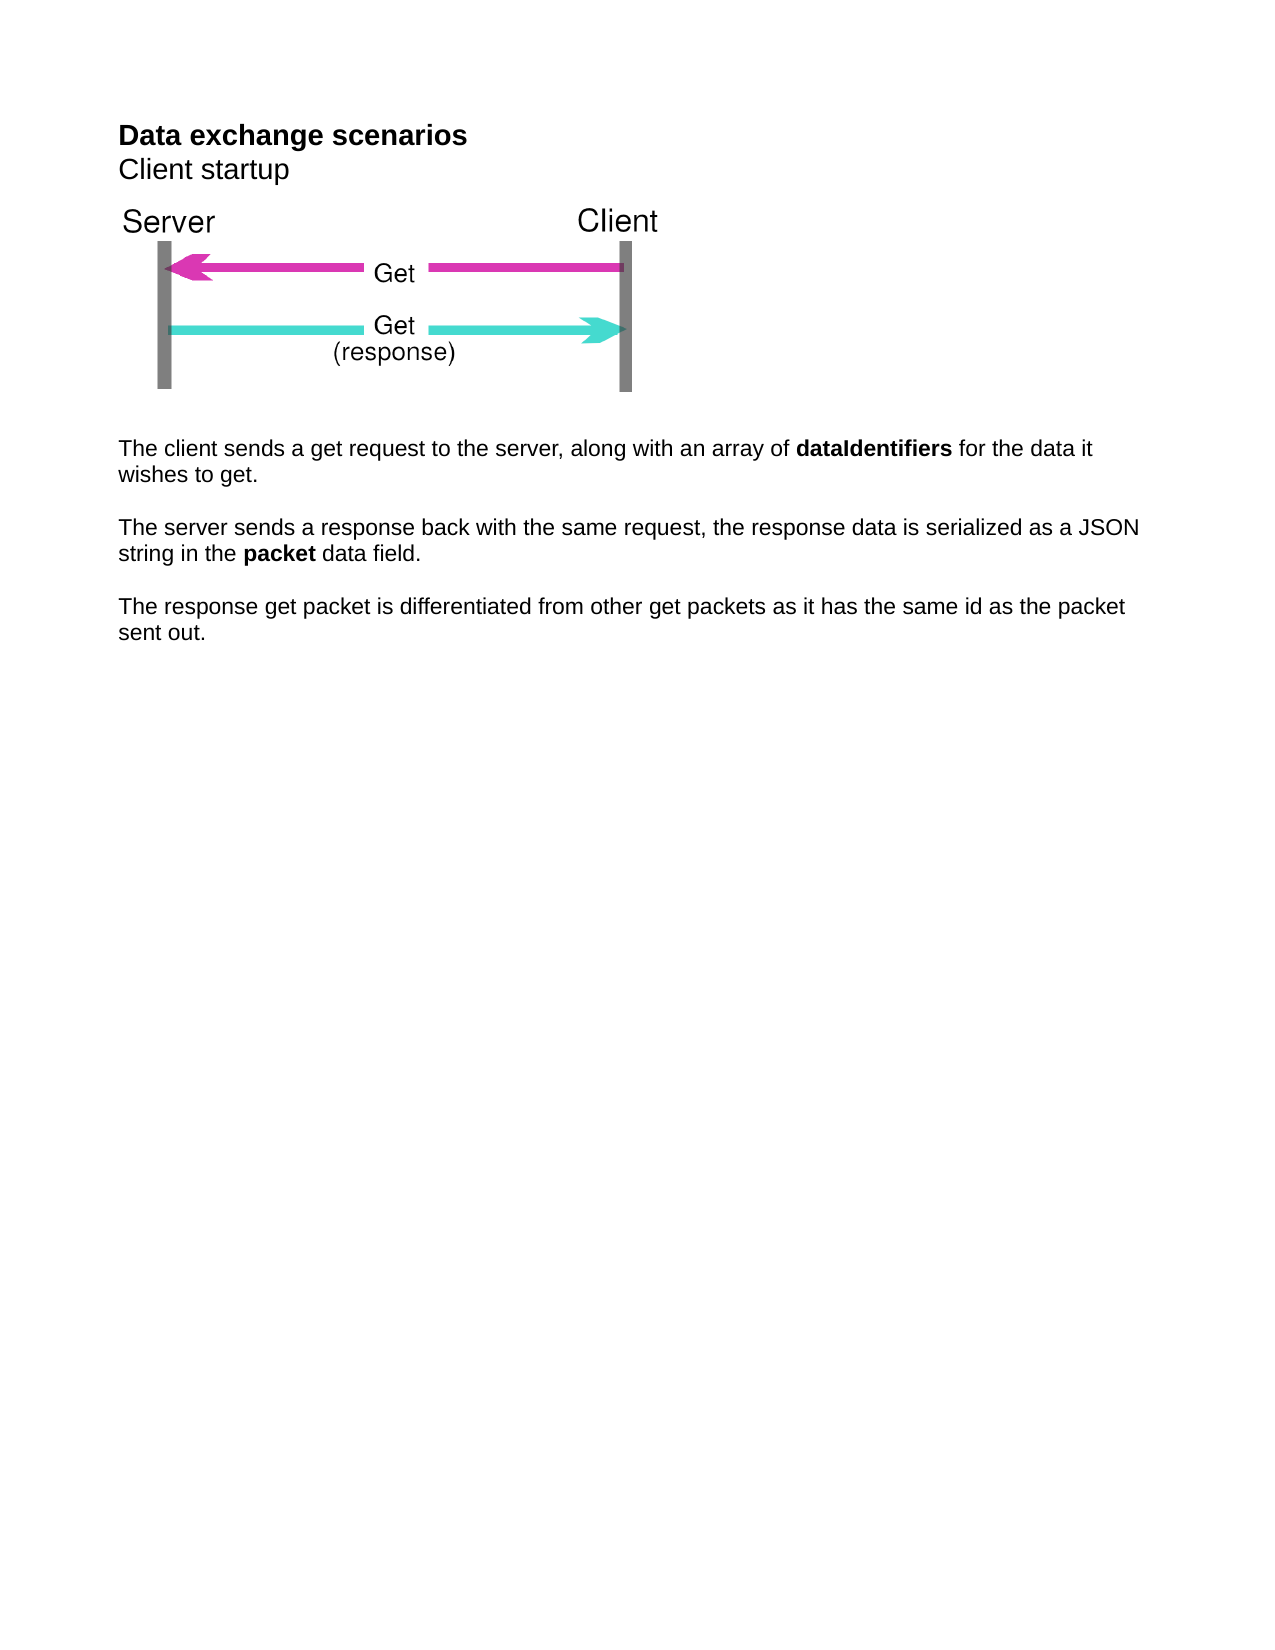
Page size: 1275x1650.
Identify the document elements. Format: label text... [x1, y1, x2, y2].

picture [85, 201, 679, 409]
text The client sends a get request to the server, along with an array of dataIdentifiers for the data it wishes to get. [118, 435, 1157, 487]
text Data exchange scenarios [118, 118, 1157, 152]
text The response get packet is differentiated from other get packets as it has the same id as the packet sent out. [118, 593, 1157, 646]
text The server sends a response back with the same request, the response data is serialized as a JSON string in the packet data field. [118, 514, 1157, 567]
text Client startup [118, 152, 1157, 185]
